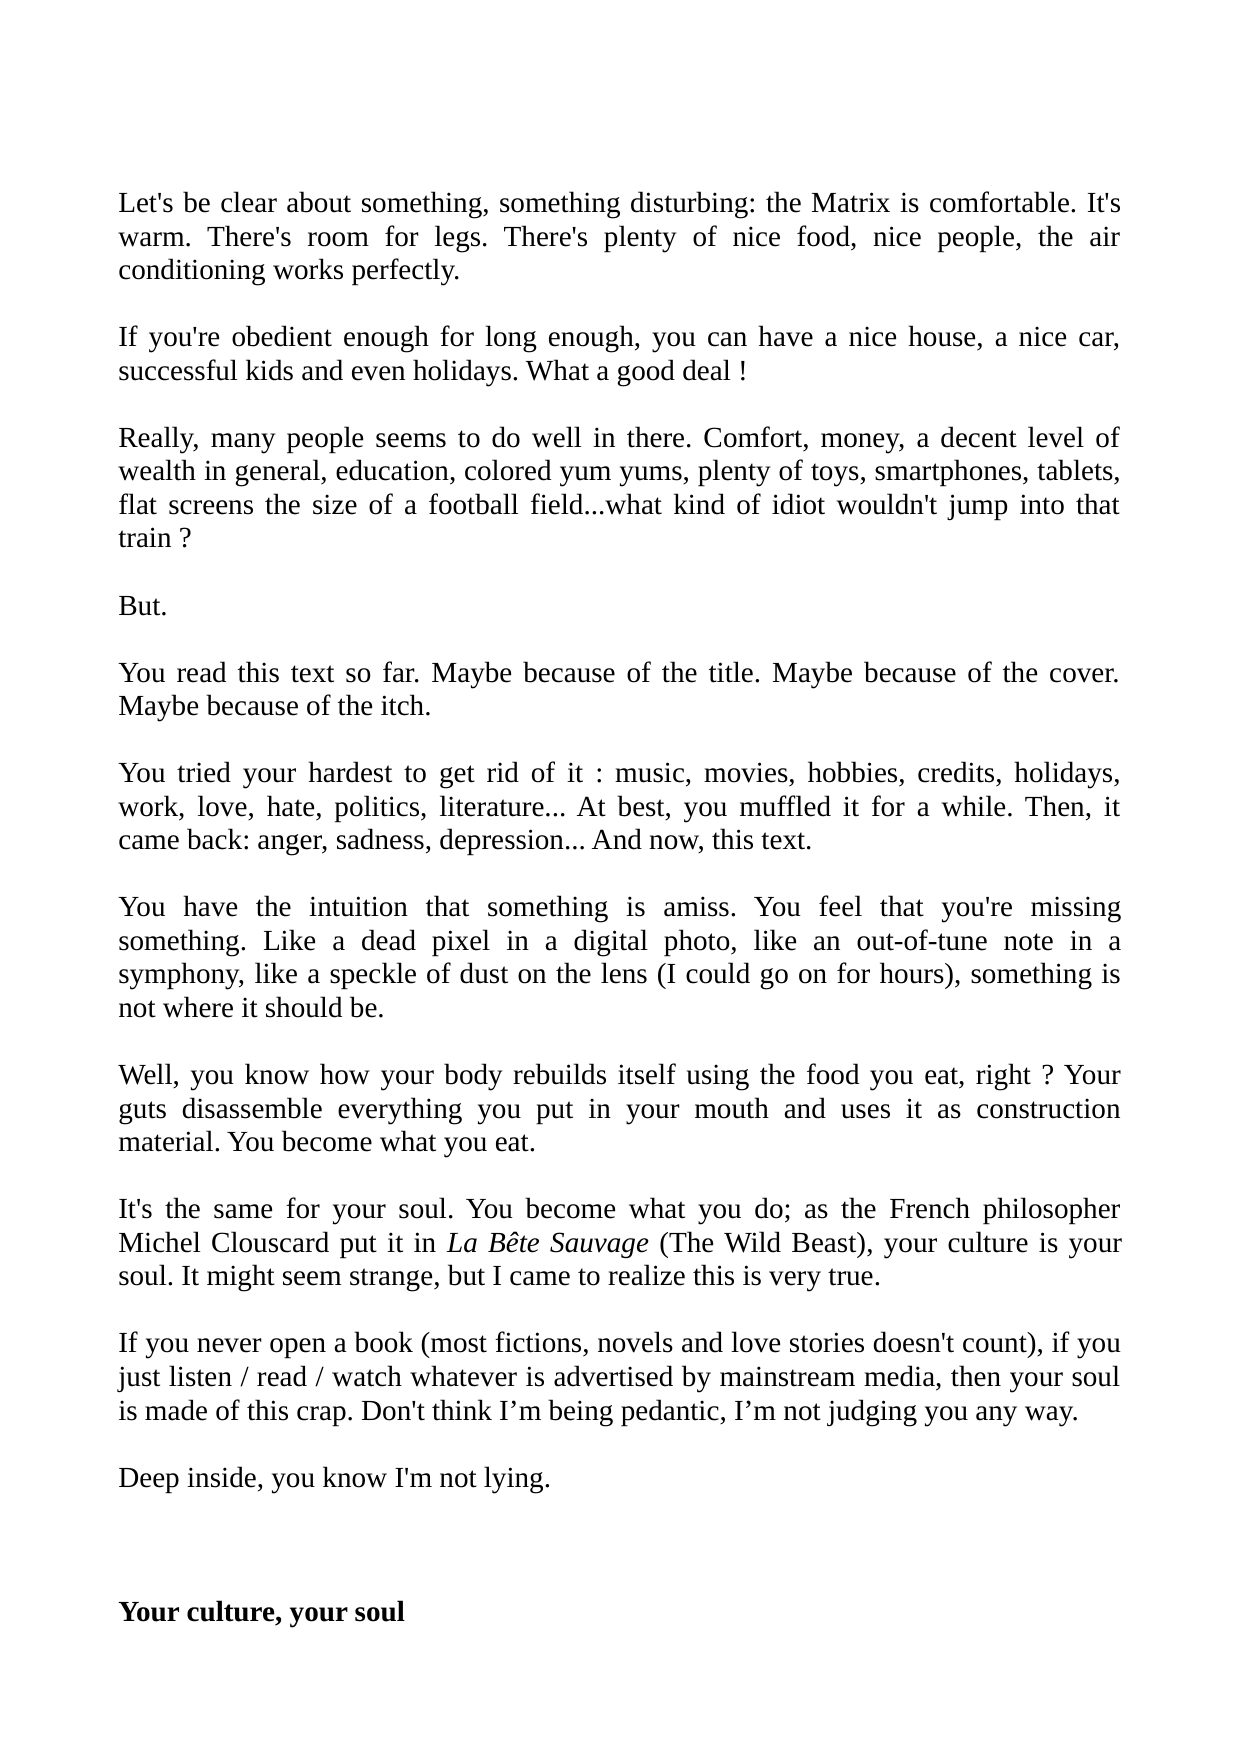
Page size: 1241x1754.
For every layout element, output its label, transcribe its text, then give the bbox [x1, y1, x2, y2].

text It's the same for your soul. You become what you do; as the French philosopher Michel Clouscard put it in La Bête Sauvage (The Wild Beast), your culture is your soul. It might seem strange, but I came to realize this is very true. [118, 1191, 1122, 1292]
text If you're obedient enough for long enough, you can have a nice house, a nice car, successful kids and even holidays. What a good deal ! [118, 319, 1122, 386]
text But. [118, 588, 1122, 621]
text You tried your hardest to get rid of it : music, movies, hobbies, credits, holidays, work, love, hate, politics, literature... At best, you muffled it for a while. Then, it came back: anger, sadness, depression... And now, this text. [118, 755, 1122, 856]
text Well, you know how your body rebuilds itself using the food you eat, right ? Your guts disassemble everything you put in your mouth and uses it as construction material. You become what you eat. [118, 1057, 1122, 1158]
text You have the intuition that something is amiss. You feel that you're missing something. Like a dead pixel in a digital photo, like an out-of-tune note in a symphony, like a speckle of dust on the lens (I could go on for hours), something is not where it should be. [118, 889, 1122, 1024]
text If you never open a book (most fictions, novels and love stories doesn't count), if you just listen / read / watch whatever is advertised by mainstream media, then your soul is made of this crap. Don't think I’m being pedantic, I’m not judging you any way. [118, 1326, 1122, 1426]
text You read this text so far. Maybe because of the title. Maybe because of the cover. Maybe because of the itch. [118, 655, 1122, 722]
text Let's be clear about something, something disturbing: the Matrix is comfortable. It's warm. There's room for legs. There's plenty of nice food, nice people, the air conditioning works perfectly. [118, 185, 1122, 286]
text Your culture, your soul [118, 1594, 1122, 1627]
text Deep inside, you know I'm not lying. [118, 1460, 1122, 1493]
text Really, many people seems to do well in there. Comfort, money, a decent level of wealth in general, education, colored yum yums, plenty of toys, smartphones, tablets, flat screens the size of a football field...what kind of idiot wouldn't jump into that train ? [118, 420, 1122, 554]
